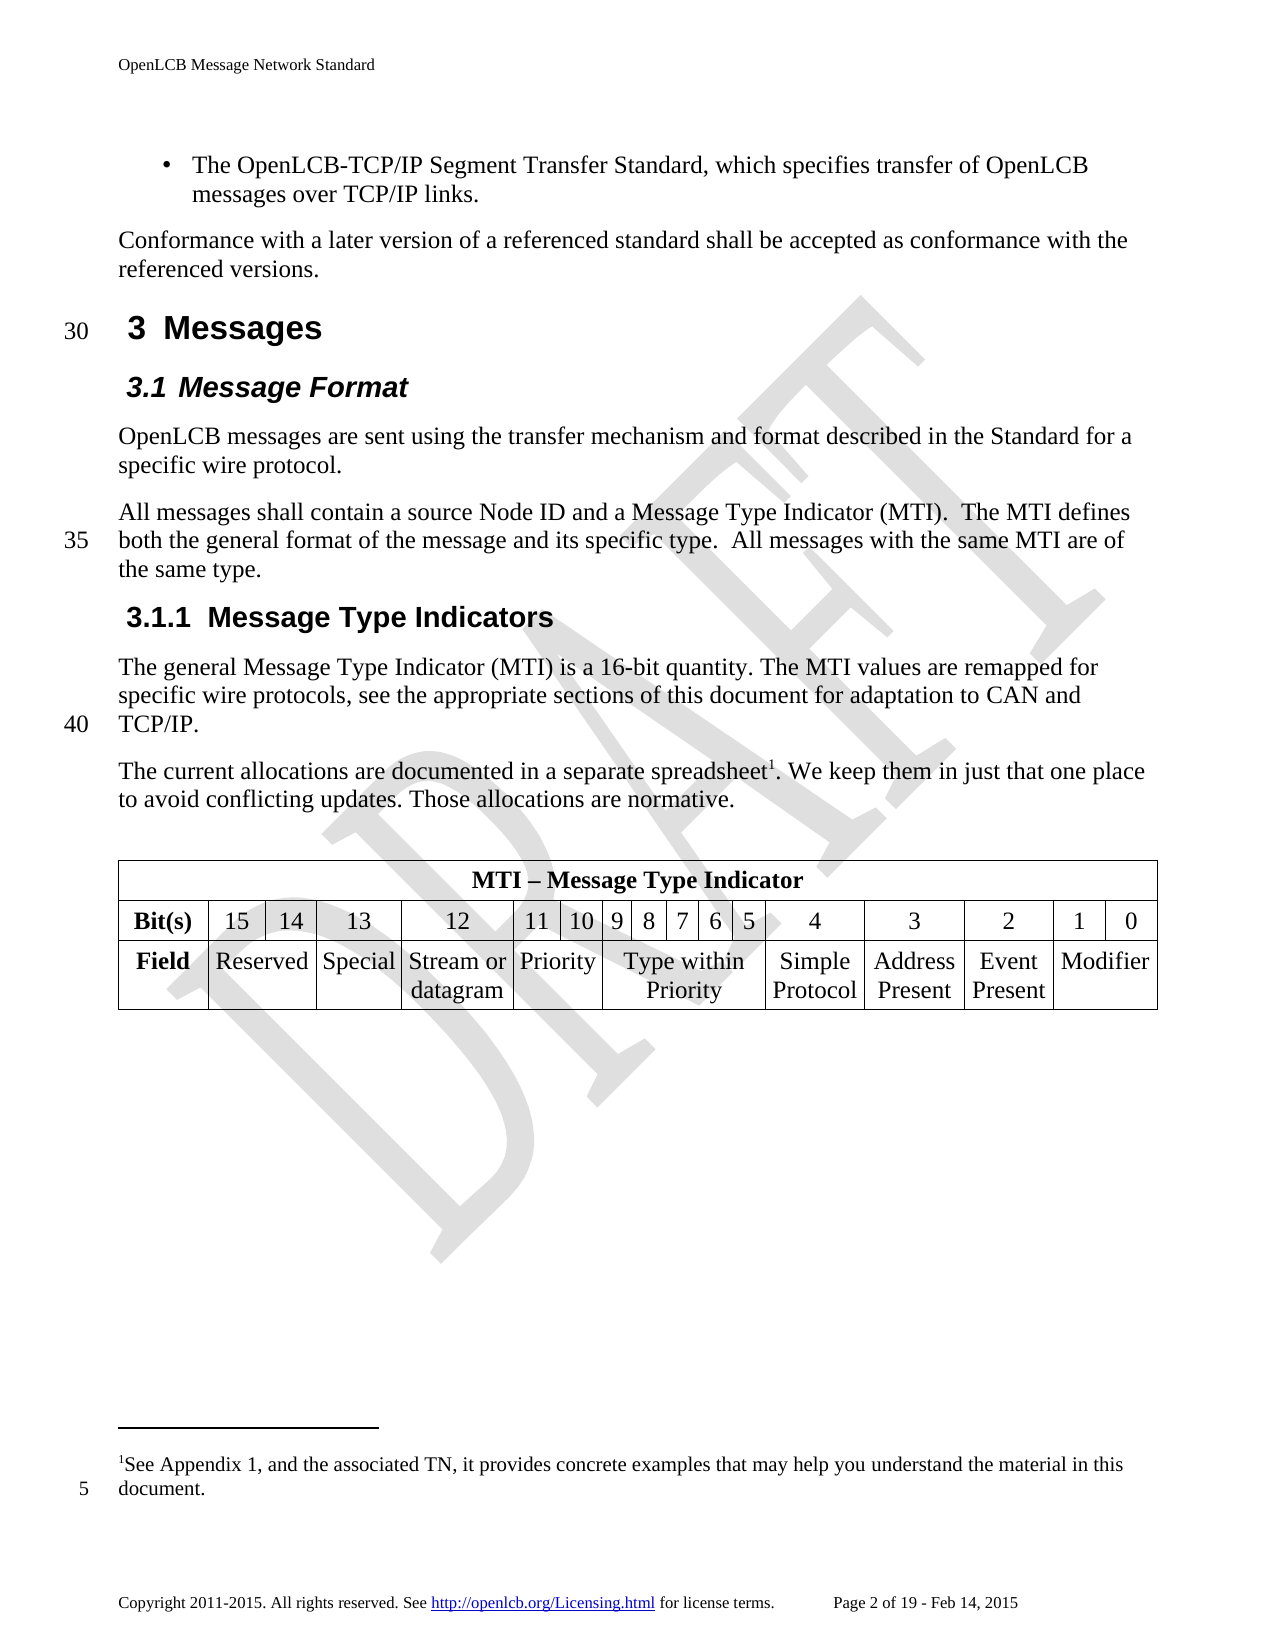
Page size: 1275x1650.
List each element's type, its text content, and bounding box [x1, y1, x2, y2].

table_cell 5 [733, 901, 765, 925]
subtitle [849, 328, 893, 346]
table_cell 6 [699, 901, 732, 940]
table_header MTI – Message Type Indicator [426, 861, 528, 900]
subtitle Message Type Indicators [118, 601, 753, 634]
text All messages shall contain a source Node ID and a Message Type Indicator (MTI). The MTI defines both the general format of the message and its specific type. All messages with the same MTI are of the same type. [680, 497, 1003, 583]
text OpenLCB messages are sent using the transfer mechanism and format described in the Standard for a specific wire protocol. [884, 421, 1157, 479]
text The current allocations are documented in a separate spreadsheet. We keep them in just that one place to avoid conflicting updates. Those allocations are normative. [118, 756, 404, 813]
table_cell 12 [466, 901, 513, 930]
subtitle [1073, 601, 1157, 634]
table_cell Field [119, 941, 208, 1009]
text The general Message Type Indicator (MTI) is a 16-bit quantity. The MTI values are remapped for specific wire protocols, see the appropriate sections of this document for adaptation to CAN and TCP/IP. [569, 664, 678, 738]
text All messages shall contain a source Node ID and a Message Type Indicator (MTI). The MTI defines both the general format of the message and its specific type. All messages with the same MTI are of the same type. [118, 497, 702, 583]
text All messages shall contain a source Node ID and a Message Type Indicator (MTI). The MTI defines both the general format of the message and its specific type. All messages with the same MTI are of the same type. [960, 497, 1157, 583]
table_cell 4 [766, 901, 864, 940]
table_cell 2 [965, 901, 1053, 940]
table_cell Simple Protocol [766, 941, 864, 1009]
table_cell 14 [266, 931, 316, 940]
text The current allocations are documented in a separate spreadsheet. We keep them in just that one place to avoid conflicting updates. Those allocations are normative. [456, 756, 648, 813]
table_cell Bit(s) [119, 901, 208, 940]
text The current allocations are documented in a separate spreadsheet. We keep them in just that one place to avoid conflicting updates. Those allocations are normative. [761, 756, 1157, 813]
table_cell [514, 992, 531, 1009]
table_cell Special [317, 941, 401, 1009]
table_cell 12 [402, 901, 462, 940]
table_cell 3 [865, 901, 964, 940]
table_header MTI – Message Type Indicator [552, 861, 708, 900]
table_header MTI – Message Type Indicator [119, 861, 422, 900]
table_cell Type within Priority [642, 941, 732, 969]
text See Appendix 1, and the associated TN, it provides concrete examples that may help you understand the material in this document. [118, 1452, 1157, 1500]
table_cell 11 [514, 901, 522, 911]
text OpenLCB messages are sent using the transfer mechanism and format described in the Standard for a specific wire protocol. [769, 421, 899, 479]
subtitle Messages [118, 308, 846, 346]
table_cell [317, 936, 328, 940]
table_cell Stream or datagram [402, 941, 513, 1009]
subtitle [833, 370, 1157, 404]
text The general Message Type Indicator (MTI) is a 16-bit quantity. The MTI values are remapped for specific wire protocols, see the appropriate sections of this document for adaptation to CAN and TCP/IP. [607, 652, 857, 738]
table_cell Type within Priority [603, 942, 765, 1009]
table_cell Address Present [865, 941, 964, 1009]
table_cell 11 [525, 926, 560, 940]
subtitle Message Format [118, 370, 784, 404]
text Conformance with a later version of a referenced standard shall be accepted as conformance with the referenced versions. [118, 225, 1157, 283]
text OpenLCB messages are sent using the transfer mechanism and format described in the Standard for a specific wire protocol. [118, 421, 744, 479]
text The current allocations are documented in a separate spreadsheet. We keep them in just that one place to avoid conflicting updates. Those allocations are normative. [629, 756, 713, 805]
subtitle [826, 609, 881, 634]
table_cell Event Present [965, 941, 1053, 1009]
table_cell 7 [667, 901, 698, 940]
table_cell 1 [1054, 901, 1105, 940]
table_cell Reserved [224, 941, 316, 1009]
text The general Message Type Indicator (MTI) is a 16-bit quantity. The MTI values are remapped for specific wire protocols, see the appropriate sections of this document for adaptation to CAN and TCP/IP. [118, 652, 596, 738]
subtitle [763, 601, 819, 629]
subtitle [865, 601, 1046, 634]
table_cell 0 [1106, 901, 1157, 940]
subtitle [789, 386, 824, 404]
table_header MTI – Message Type Indicator [702, 861, 1157, 900]
table_cell Modifier [1054, 941, 1157, 1009]
table_cell 13 [324, 901, 401, 940]
table_cell 9 [603, 901, 631, 936]
table_cell 15 [209, 901, 265, 940]
list The OpenLCB-TCP/IP Segment Transfer Standard, which specifies transfer of OpenLCB messages over TCP/IP links. [162, 150, 1157, 207]
table_cell 10 [561, 901, 602, 922]
table_cell 8 [632, 901, 666, 940]
text The general Message Type Indicator (MTI) is a 16-bit quantity. The MTI values are remapped for specific wire protocols, see the appropriate sections of this document for adaptation to CAN and TCP/IP. [814, 652, 1157, 738]
table_cell Priority [515, 941, 602, 1009]
text OpenLCB messages are sent using the transfer mechanism and format described in the Standard for a specific wire protocol. [740, 428, 796, 479]
subtitle [875, 308, 1157, 346]
